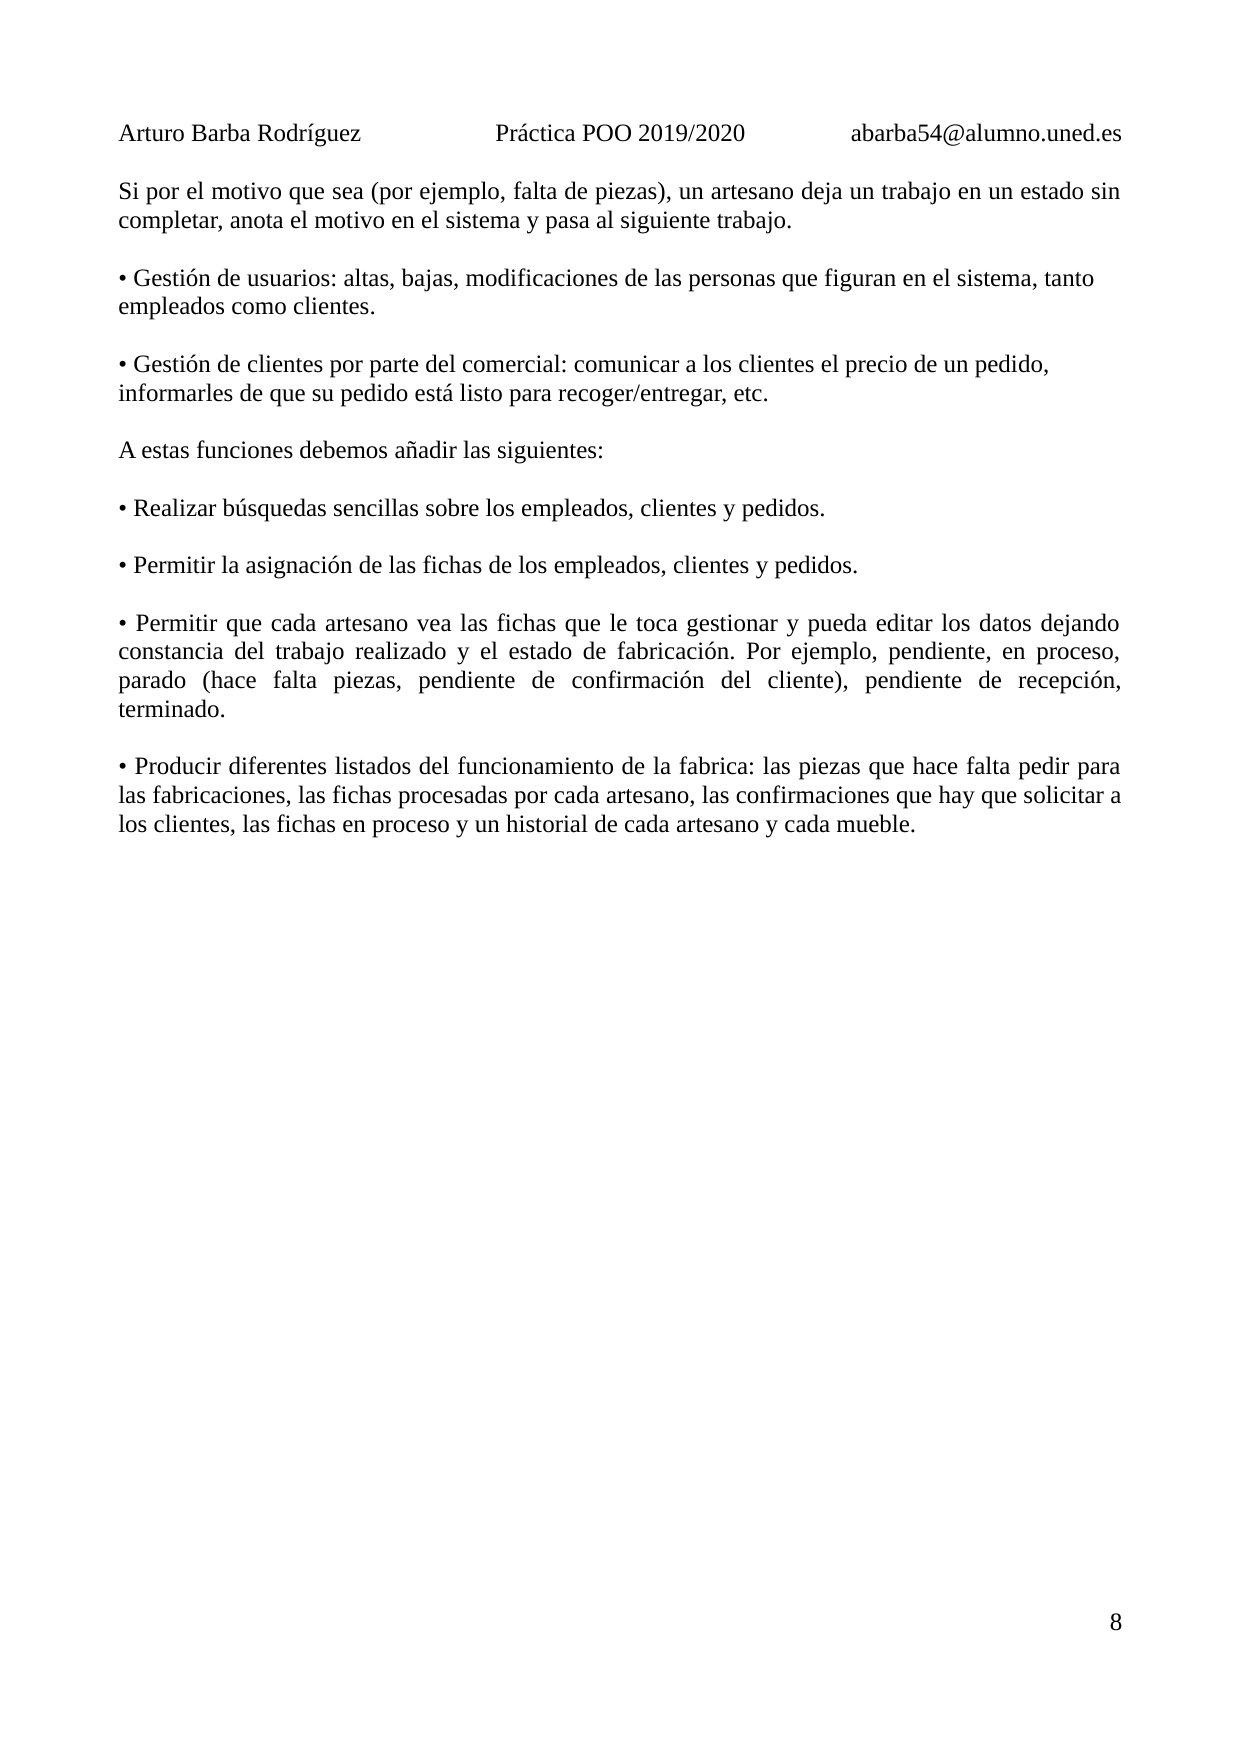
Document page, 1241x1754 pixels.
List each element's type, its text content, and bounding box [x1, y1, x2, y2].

text • Realizar búsquedas sencillas sobre los empleados, clientes y pedidos. [118, 493, 1122, 521]
text • Gestión de usuarios: altas, bajas, modificaciones de las personas que figuran en el sistema, tanto [118, 263, 1122, 291]
text • Gestión de clientes por parte del comercial: comunicar a los clientes el precio de un pedido, [118, 349, 1122, 378]
text • Permitir la asignación de las fichas de los empleados, clientes y pedidos. [118, 550, 1122, 579]
text • Permitir que cada artesano vea las fichas que le toca gestionar y pueda editar los datos dejando constancia del trabajo realizado y el estado de fabricación. Por ejemplo, pendiente, en proceso, parado (hace falta piezas, pendiente de confirmación del cliente), pendiente de recepción, terminado. [118, 608, 1122, 723]
text Si por el motivo que sea (por ejemplo, falta de piezas), un artesano deja un trabajo en un estado sin completar, anota el motivo en el sistema y pasa al siguiente trabajo. [118, 176, 1122, 234]
text empleados como clientes. [118, 291, 1122, 320]
text A estas funciones debemos añadir las siguientes: [118, 435, 1122, 464]
text informarles de que su pedido está listo para recoger/entregar, etc. [118, 378, 1122, 406]
text • Producir diferentes listados del funcionamiento de la fabrica: las piezas que hace falta pedir para las fabricaciones, las fichas procesadas por cada artesano, las confirmaciones que hay que solicitar a los clientes, las fichas en proceso y un historial de cada artesano y cada mueble. [118, 751, 1122, 838]
